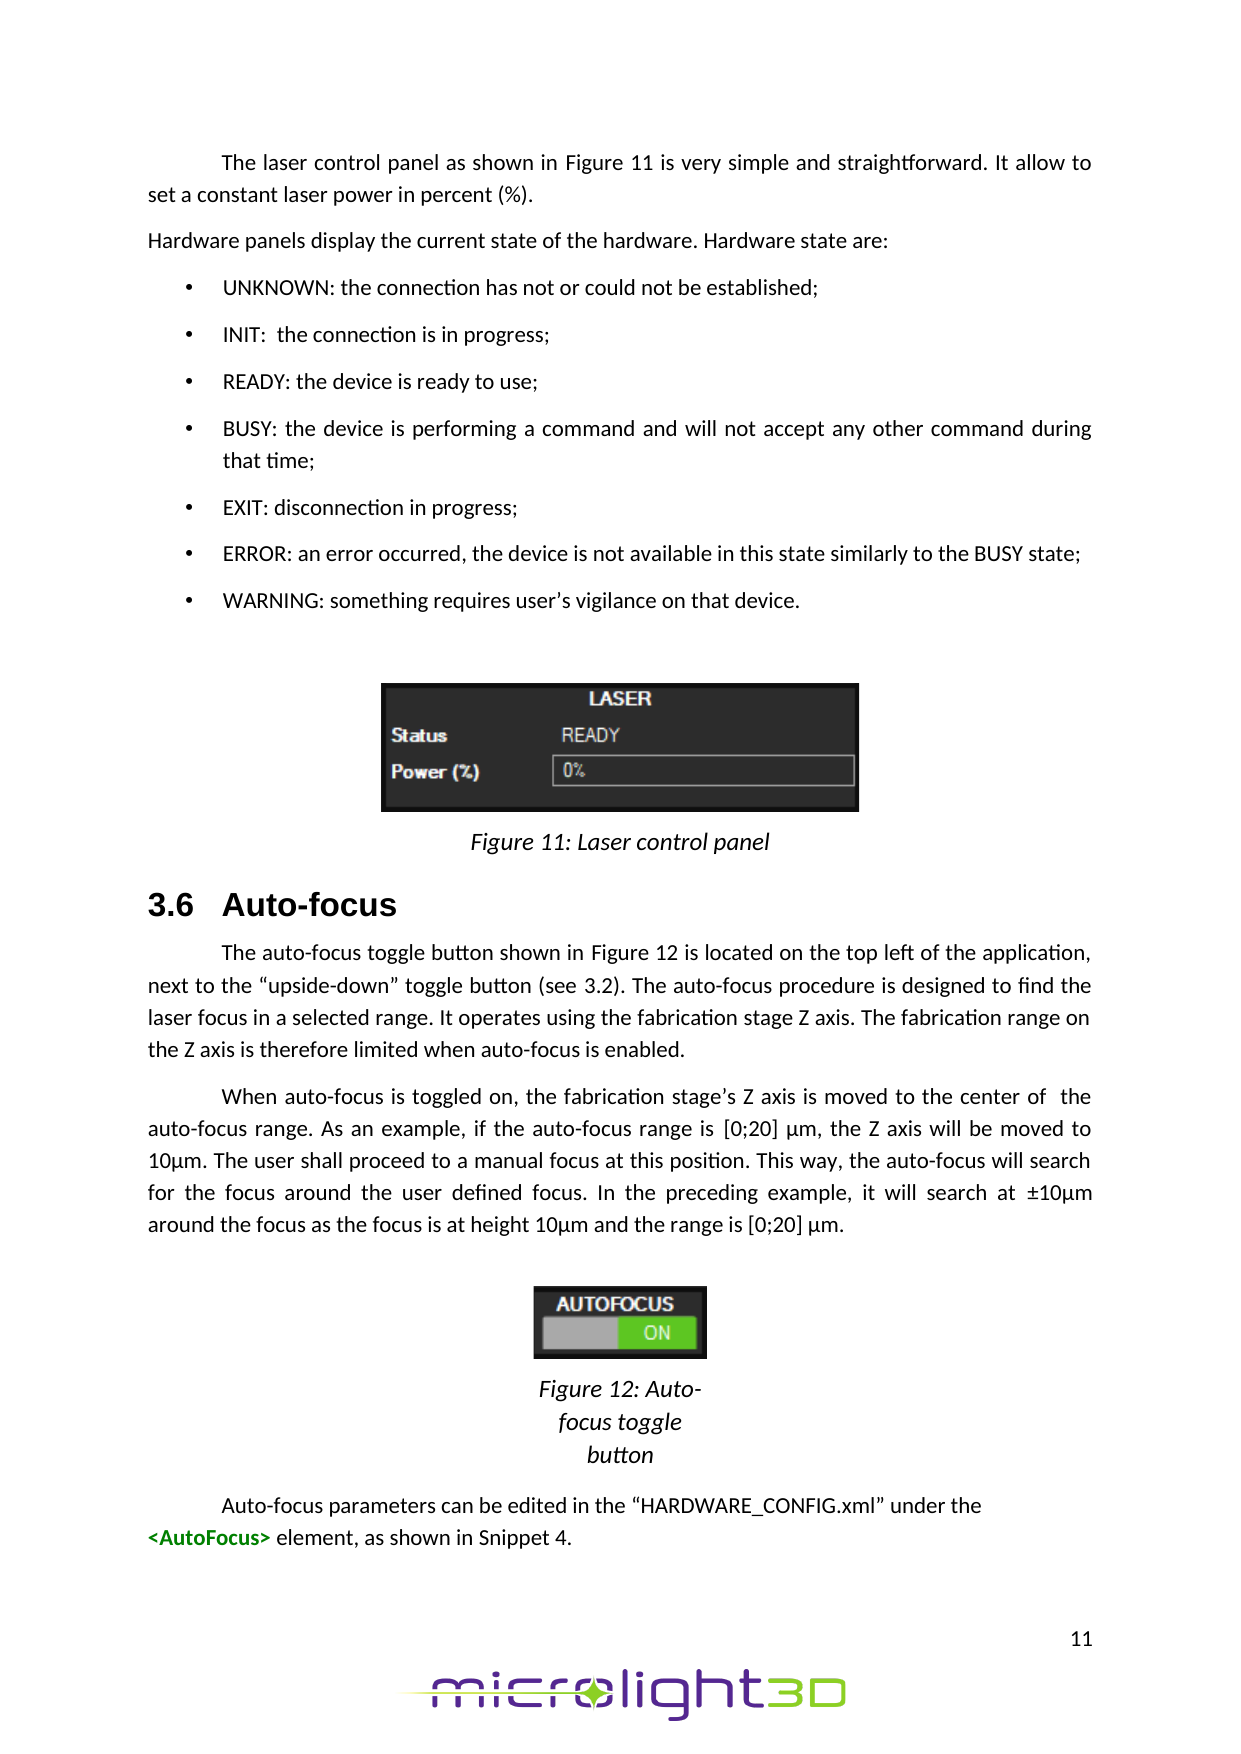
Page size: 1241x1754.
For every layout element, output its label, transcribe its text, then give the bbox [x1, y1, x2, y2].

list ERROR: an error occurred, the device is not available in this state similarly to the BUSY state; [185, 539, 1093, 567]
list EXIT: disconnection in progress; [185, 493, 1093, 521]
text Figure 11: Laser control panel [381, 812, 859, 857]
list UNKNOWN: the connection has not or could not be established; [185, 273, 1093, 301]
picture [381, 683, 860, 812]
list WARNING: something requires user’s vigilance on that device. [185, 586, 1093, 614]
subtitle [381, 671, 859, 683]
text When auto-focus is toggled on, the fabrication stage’s Z axis is moved to the center of the auto-focus range. As an example, if the auto-focus range is [0;20] µm, the Z axis will be moved to 10µm. The user shall proceed to a manual focus at this position. This way, the auto-focus will search for the focus around the user defined focus. In the preceding example, it will search at ±10µm around the focus as the focus is at height 10µm and the range is [0;20] µm. [148, 1082, 1093, 1239]
text Hardware panels display the current state of the hardware. Hardware state are: [148, 227, 1093, 254]
text The auto-focus toggle button shown in Figure 12 is located on the top left of the application, next to the “upside-down” toggle button (see 3.2). The auto-focus procedure is designed to find the laser focus in a selected range. It operates using the fabrication stage Z axis. The fabrication range on the Z axis is therefore limited when auto-focus is enabled. [148, 938, 1093, 1063]
text Auto-focus parameters can be edited in the “HARDWARE_CONFIG.xml” under the <AutoFocus> element, as shown in Snippet 4. [148, 1491, 1093, 1551]
list BUSY: the device is performing a command and will not accept any other command during that time; [185, 414, 1093, 474]
picture [394, 1669, 846, 1721]
picture [533, 1286, 707, 1359]
text Figure 12: Auto-focus toggle button [533, 1359, 707, 1469]
subtitle Auto-focus [148, 686, 1093, 923]
list INIT: the connection is in progress; [185, 320, 1093, 348]
list READY: the device is ready to use; [185, 367, 1093, 395]
text The laser control panel as shown in Figure 11 is very simple and straightforward. It allow to set a constant laser power in percent (%). [148, 148, 1093, 208]
